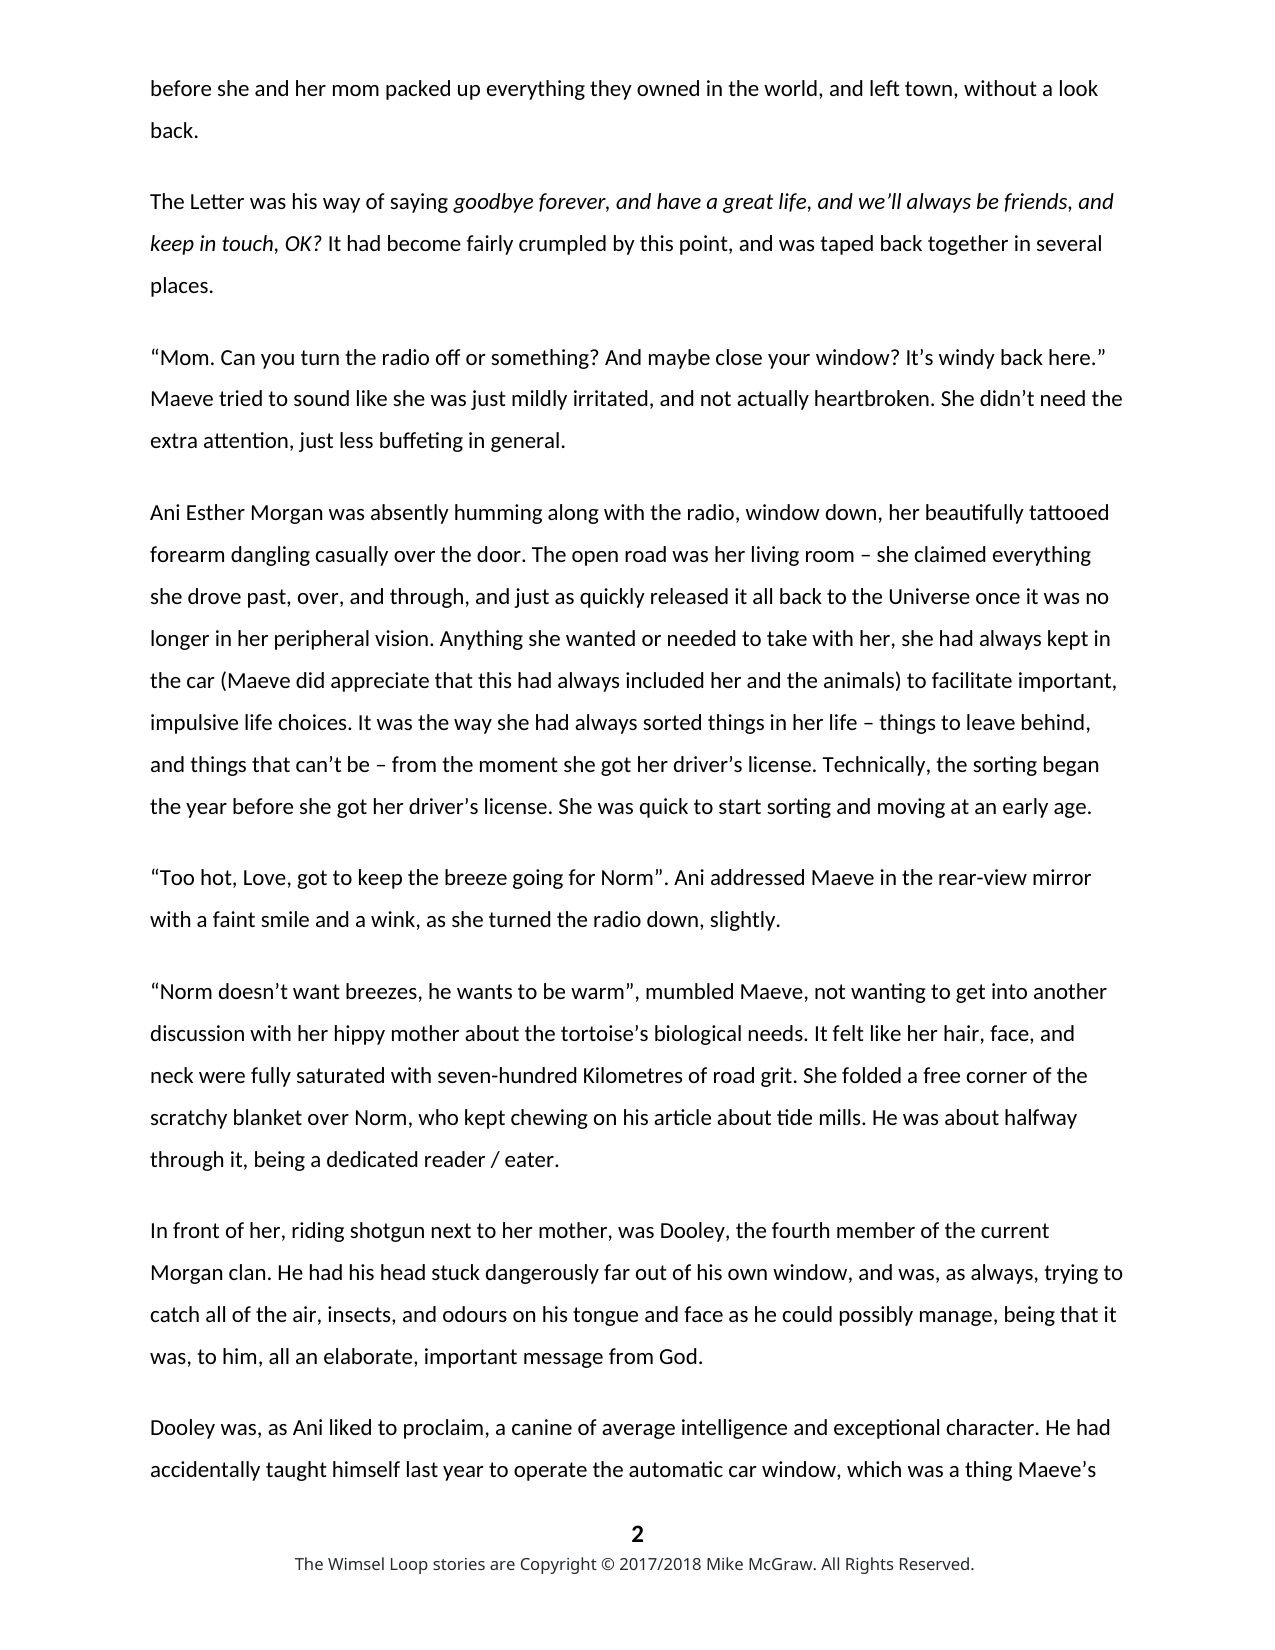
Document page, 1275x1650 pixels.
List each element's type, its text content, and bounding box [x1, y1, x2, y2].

text before she and her mom packed up everything they owned in the world, and left town, without a look back. [150, 74, 1125, 144]
text In front of her, riding shotgun next to her mother, was Dooley, the fourth member of the current Morgan clan. He had his head stuck dangerously far out of his own window, and was, as always, trying to catch all of the air, insects, and odours on his tongue and face as he could possibly manage, being that it was, to him, all an elaborate, important message from God. [150, 1216, 1125, 1370]
text The Letter was his way of saying goodbye forever, and have a great life, and we’ll always be friends, and keep in touch, OK? It had become fairly crumpled by this point, and was taped back together in several places. [150, 187, 1125, 299]
text “Mom. Can you turn the radio off or something? And maybe close your window? It’s windy back here.” Maeve tried to sound like she was just mildly irritated, and not actually heartbroken. She didn’t need the extra attention, just less buffeting in general. [150, 343, 1125, 454]
text Dooley was, as Ani liked to proclaim, a canine of average intelligence and exceptional character. He had accidentally taught himself last year to operate the automatic car window, which was a thing Maeve’s [150, 1413, 1125, 1483]
text Ani Esther Morgan was absently humming along with the radio, window down, her beautifully tattooed forearm dangling casually over the door. The open road was her living room – she claimed everything she drove past, over, and through, and just as quickly released it all back to the Universe once it was no longer in her peripheral vision. Anything she wanted or needed to take with her, she had always kept in the car (Maeve did appreciate that this had always included her and the animals) to facilitate important, impulsive life choices. It was the way she had always sorted things in her life – things to leave behind, and things that can’t be – from the moment she got her driver’s license. Technically, the sorting began the year before she got her driver’s license. She was quick to start sorting and moving at an early age. [150, 498, 1125, 820]
text “Norm doesn’t want breezes, he wants to be warm”, mumbled Maeve, not wanting to get into another discussion with her hippy mother about the tortoise’s biological needs. It felt like her hair, face, and neck were fully saturated with seven-hundred Kilometres of road grit. She folded a free corner of the scratchy blanket over Norm, who kept chewing on his article about tide mills. He was about halfway through it, being a dedicated reader / eater. [150, 977, 1125, 1173]
text “Too hot, Love, got to keep the breeze going for Norm”. Ani addressed Maeve in the rear-view mirror with a faint smile and a wink, as she turned the radio down, slightly. [150, 863, 1125, 933]
